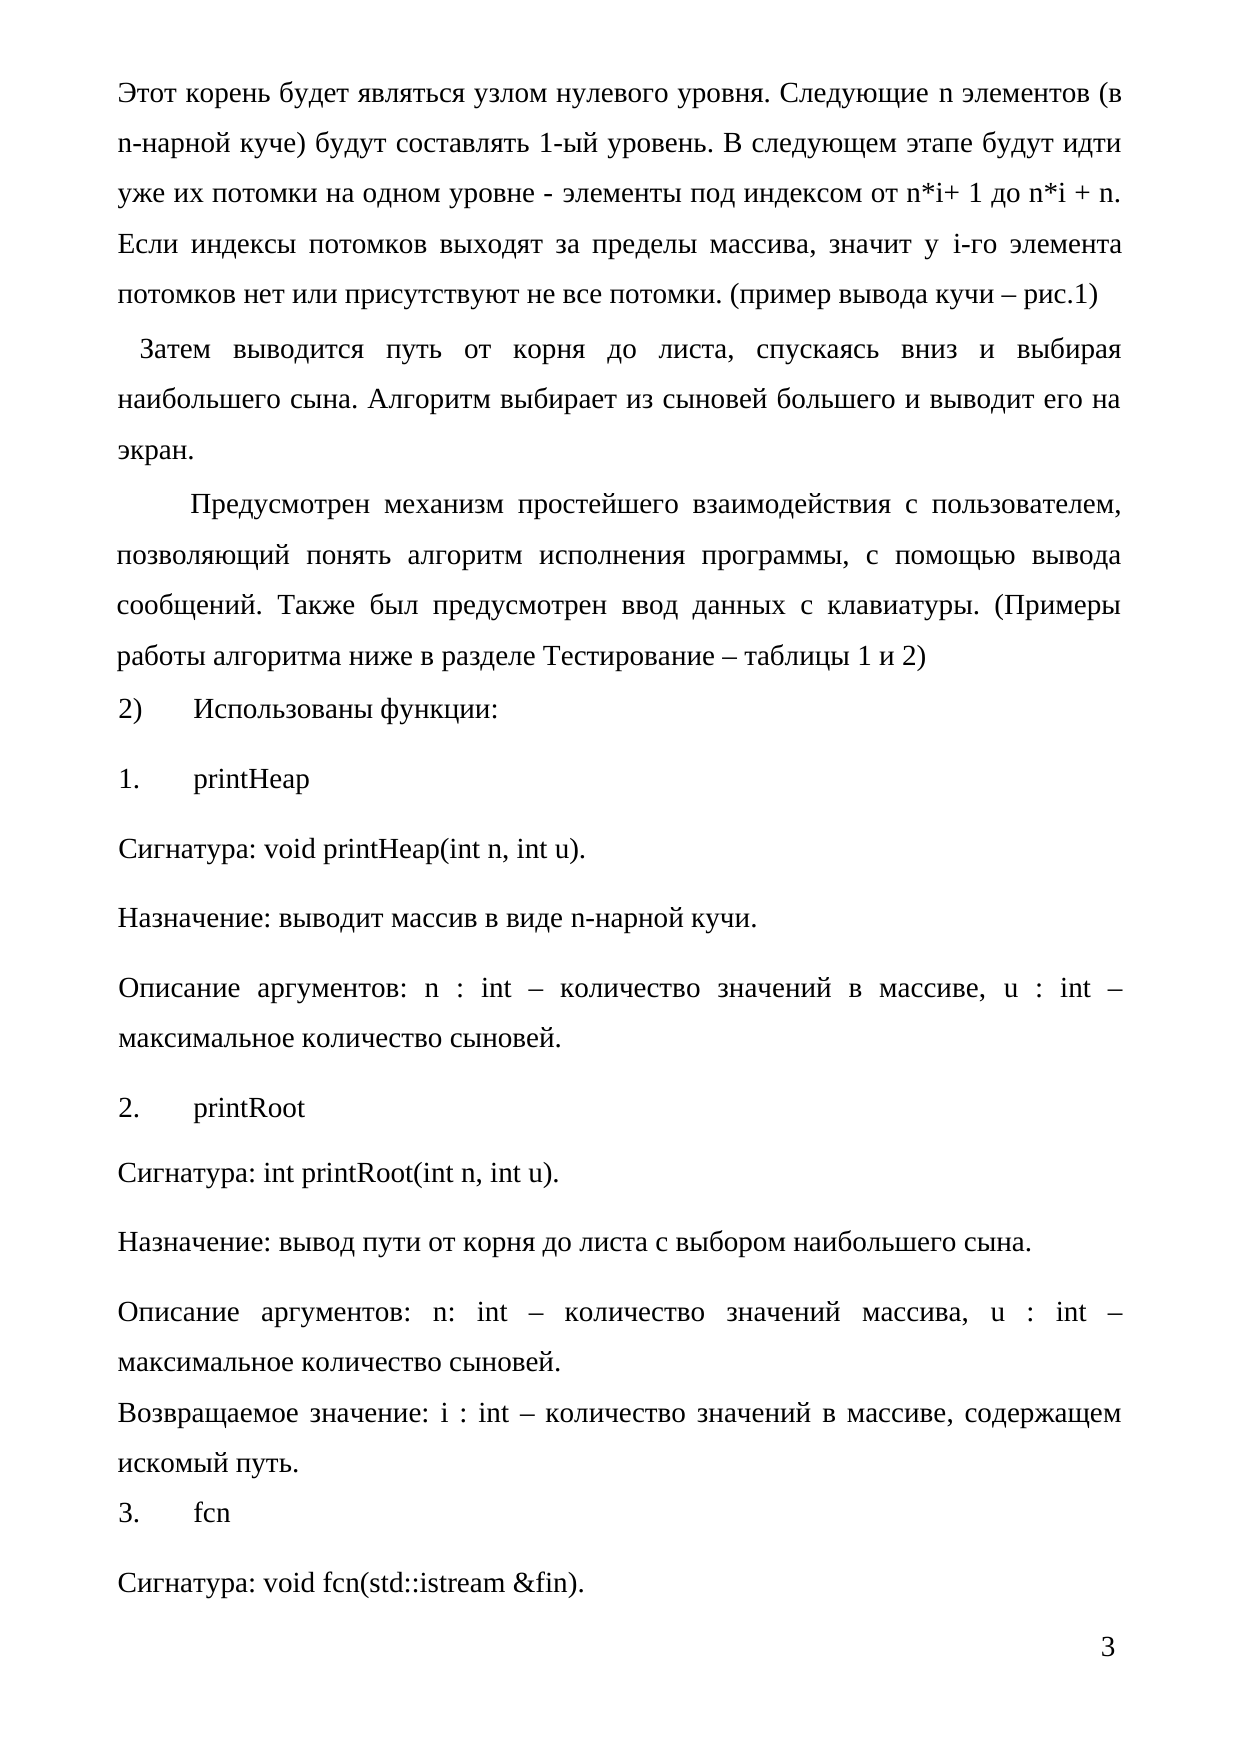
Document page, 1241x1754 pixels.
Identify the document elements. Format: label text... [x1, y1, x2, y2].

text Сигнатура: int printRoot(int n, int u). [117, 1155, 1122, 1188]
text Сигнатура: void printHeap(int n, int u). [118, 831, 1122, 864]
list fcn [118, 1495, 1122, 1529]
text Назначение: вывод пути от корня до листа с выбором наибольшего сына. [117, 1224, 1122, 1258]
list printHeap [118, 761, 1122, 795]
text Сигнатура: void fcn(std::istream &fin). [117, 1565, 1122, 1598]
list Использованы функции: [118, 692, 1122, 725]
text Предусмотрен механизм простейшего взаимодействия с пользователем, позволяющий понять алгоритм исполнения программы, с помощью вывода сообщений. Также был предусмотрен ввод данных с клавиатуры. (Примеры работы алгоритма ниже в разделе Тестирование – таблицы 1 и 2) [116, 487, 1122, 671]
text Назначение: выводит массив в виде n-нарной кучи. [117, 900, 1122, 934]
text Этот корень будет являться узлом нулевого уровня. Следующие n элементов (в n-нарной куче) будут составлять 1-ый уровень. В следующем этапе будут идти уже их потомки на одном уровне - элементы под индексом от n*i+ 1 до n*i + n. Если индексы потомков выходят за пределы массива, значит у i-го элемента потомков нет или присутствуют не все потомки. (пример вывода кучи – рис.1) [117, 75, 1122, 310]
text Затем выводится путь от корня до листа, спускаясь вниз и выбирая наибольшего сына. Алгоритм выбирает из сыновей большего и выводит его на экран. [117, 331, 1122, 465]
text Возвращаемое значение: i : int – количество значений в массиве, содержащем искомый путь. [117, 1395, 1122, 1479]
text Описание аргументов: n : int – количество значений в массиве, u : int – максимальное количество сыновей. [118, 970, 1122, 1054]
list printRoot [118, 1090, 1122, 1123]
text Описание аргументов: n: int – количество значений массива, u : int – максимальное количество сыновей. [117, 1294, 1122, 1378]
